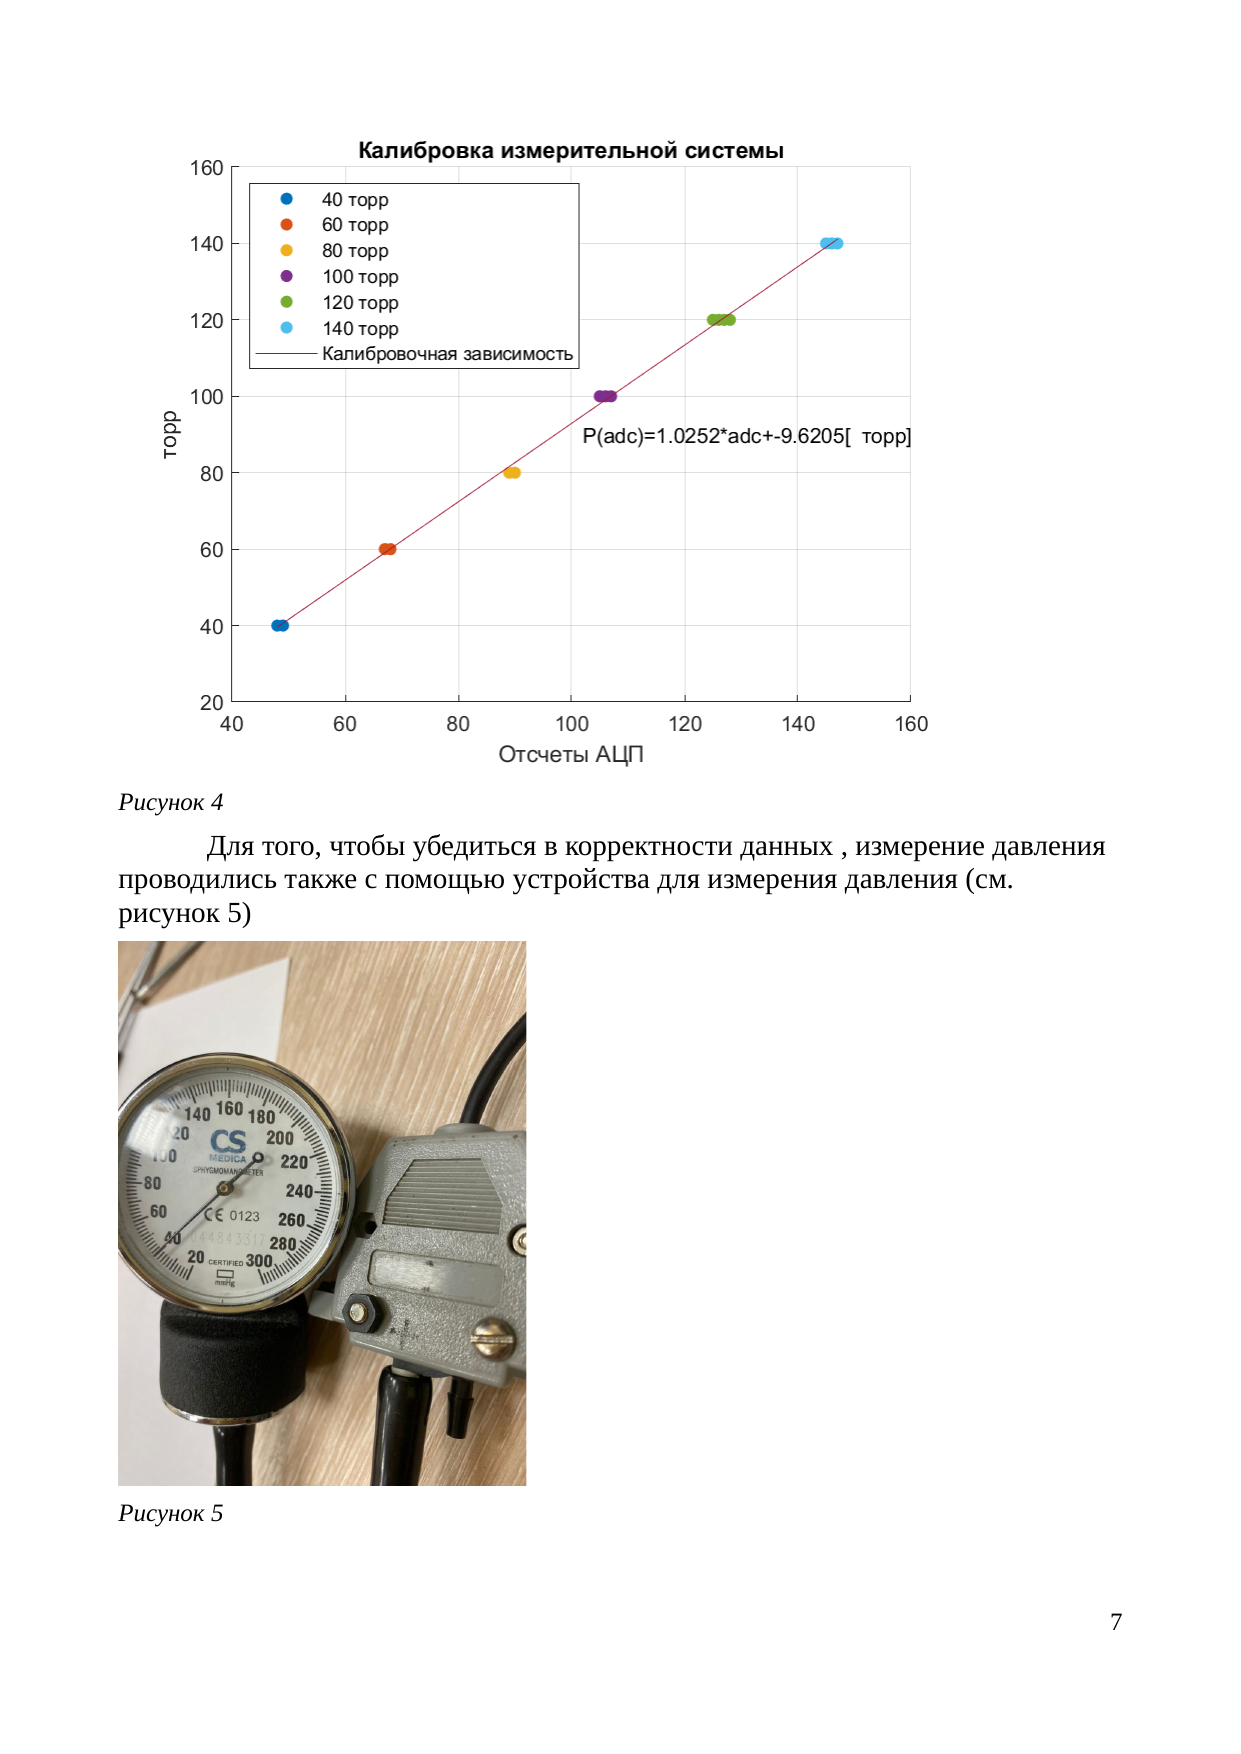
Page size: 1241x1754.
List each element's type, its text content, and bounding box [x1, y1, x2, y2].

text Для того, чтобы убедиться в корректности данных , измерение давления проводились также с помощью устройства для измерения давления (см. рисунок 5) [118, 828, 1122, 928]
text Рисунок 5 [118, 1498, 1122, 1527]
text Рисунок 4 [118, 787, 1122, 815]
picture [118, 941, 527, 1486]
picture [118, 118, 993, 774]
